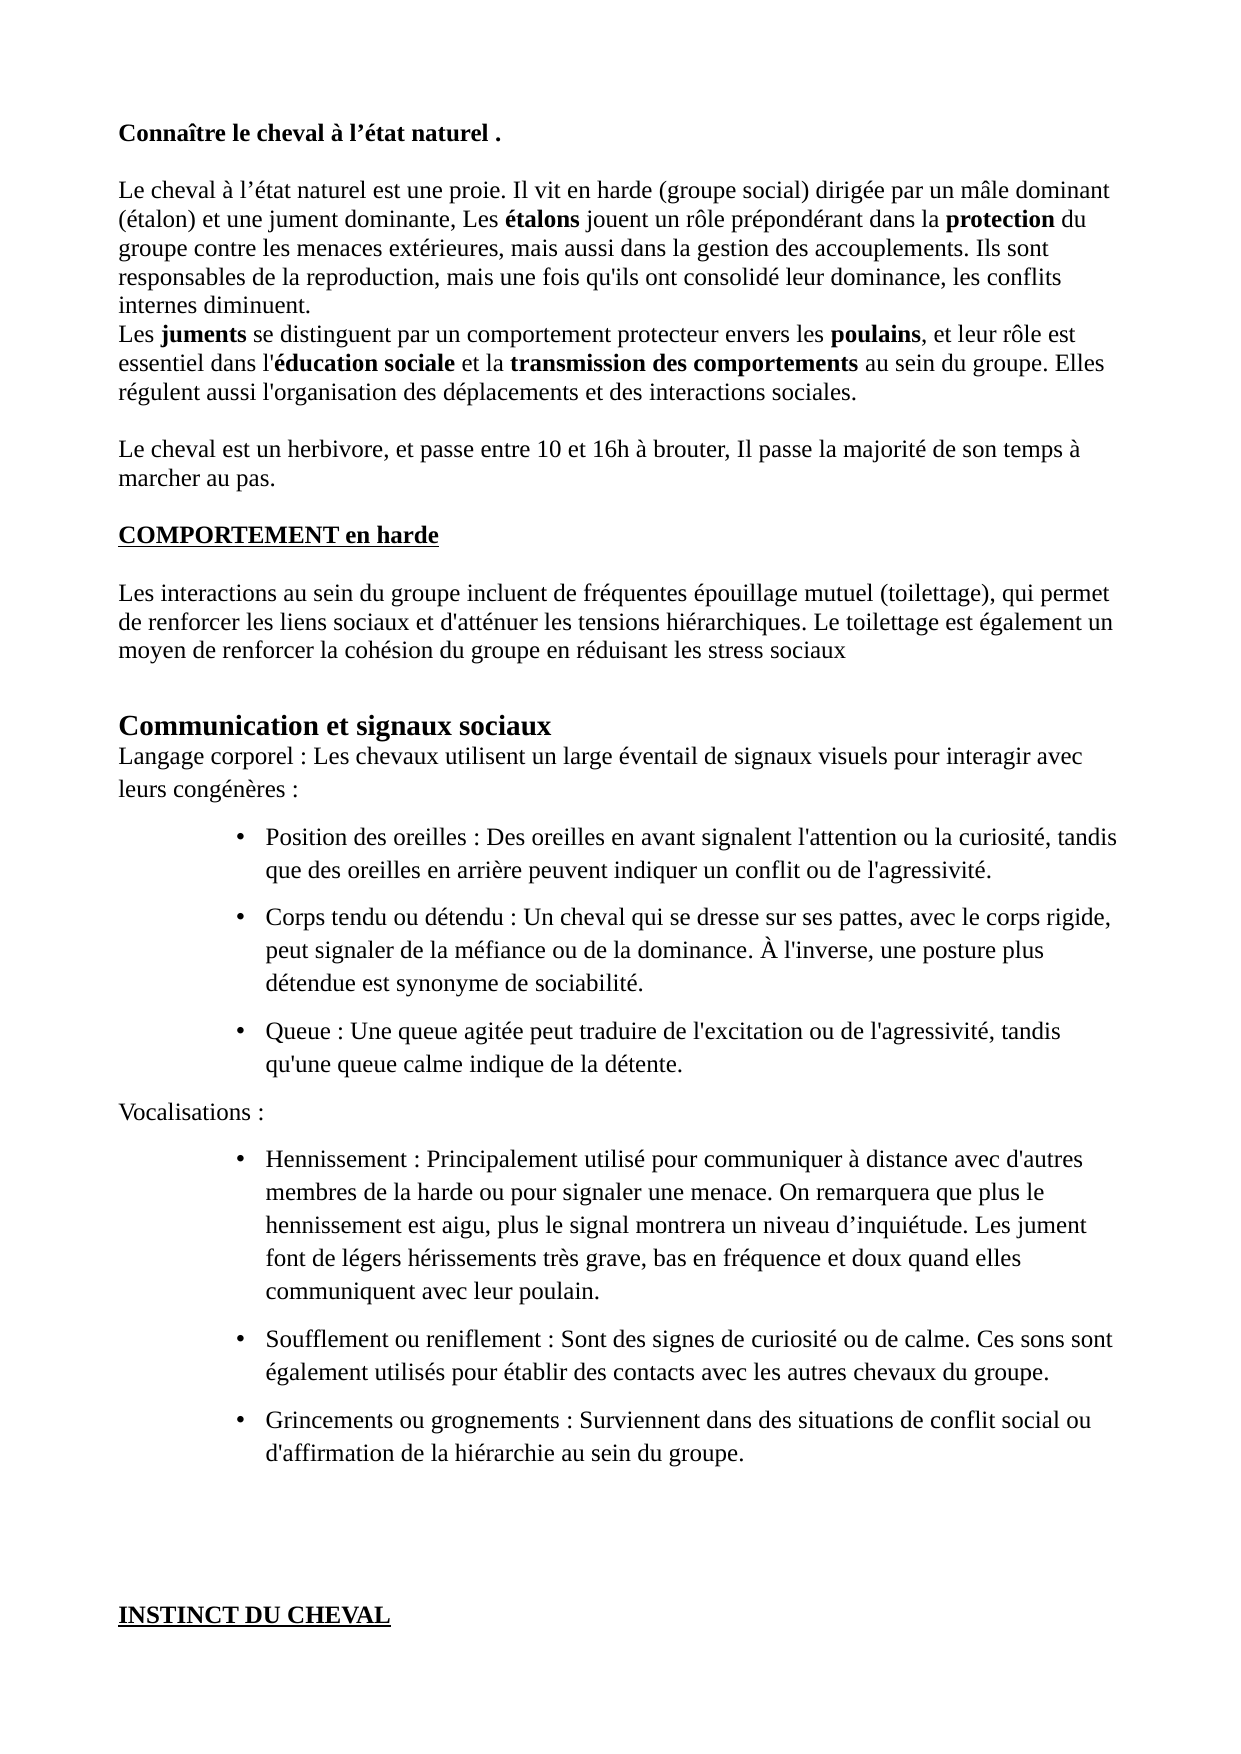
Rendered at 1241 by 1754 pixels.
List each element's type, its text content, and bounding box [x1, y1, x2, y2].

text Vocalisations : [118, 1097, 1122, 1126]
text COMPORTEMENT en harde [118, 521, 1122, 549]
text Le cheval est un herbivore, et passe entre 10 et 16h à brouter, Il passe la majorité de son temps à marcher au pas. [118, 434, 1122, 492]
list Position des oreilles : Des oreilles en avant signalent l'attention ou la curiosité, tandis que des oreilles en arrière peuvent indiquer un conflit ou de l'agressivité. [236, 822, 1122, 884]
text Connaître le cheval à l’état naturel . [118, 118, 1122, 147]
list Grincements ou grognements : Surviennent dans des situations de conflit social ou d'affirmation de la hiérarchie au sein du groupe. [236, 1405, 1122, 1466]
text Les juments se distinguent par un comportement protecteur envers les poulains, et leur rôle est essentiel dans l'éducation sociale et la transmission des comportements au sein du groupe. Elles régulent aussi l'organisation des déplacements et des interactions sociales. [118, 319, 1122, 406]
list Corps tendu ou détendu : Un cheval qui se dresse sur ses pattes, avec le corps rigide, peut signaler de la méfiance ou de la dominance. À l'inverse, une posture plus détendue est synonyme de sociabilité. [236, 902, 1122, 997]
list Queue : Une queue agitée peut traduire de l'excitation ou de l'agressivité, tandis qu'une queue calme indique de la détente. [236, 1016, 1122, 1078]
subtitle Communication et signaux sociaux [118, 708, 1122, 741]
list Hennissement : Principalement utilisé pour communiquer à distance avec d'autres membres de la harde ou pour signaler une menace. On remarquera que plus le hennissement est aigu, plus le signal montrera un niveau d’inquiétude. Les jument font de légers hérissements très grave, bas en fréquence et doux quand elles communiquent avec leur poulain. [236, 1144, 1122, 1305]
text Langage corporel : Les chevaux utilisent un large éventail de signaux visuels pour interagir avec leurs congénères : [118, 741, 1122, 803]
text Le cheval à l’état naturel est une proie. Il vit en harde (groupe social) dirigée par un mâle dominant (étalon) et une jument dominante, Les étalons jouent un rôle prépondérant dans la protection du groupe contre les menaces extérieures, mais aussi dans la gestion des accouplements. Ils sont responsables de la reproduction, mais une fois qu'ils ont consolidé leur dominance, les conflits internes diminuent. [118, 176, 1122, 319]
list Soufflement ou reniflement : Sont des signes de curiosité ou de calme. Ces sons sont également utilisés pour établir des contacts avec les autres chevaux du groupe. [236, 1324, 1122, 1386]
text INSTINCT DU CHEVAL [118, 1600, 1122, 1629]
text Les interactions au sein du groupe incluent de fréquentes épouillage mutuel (toilettage), qui permet de renforcer les liens sociaux et d'atténuer les tensions hiérarchiques. Le toilettage est également un moyen de renforcer la cohésion du groupe en réduisant les stress sociaux [118, 578, 1122, 664]
